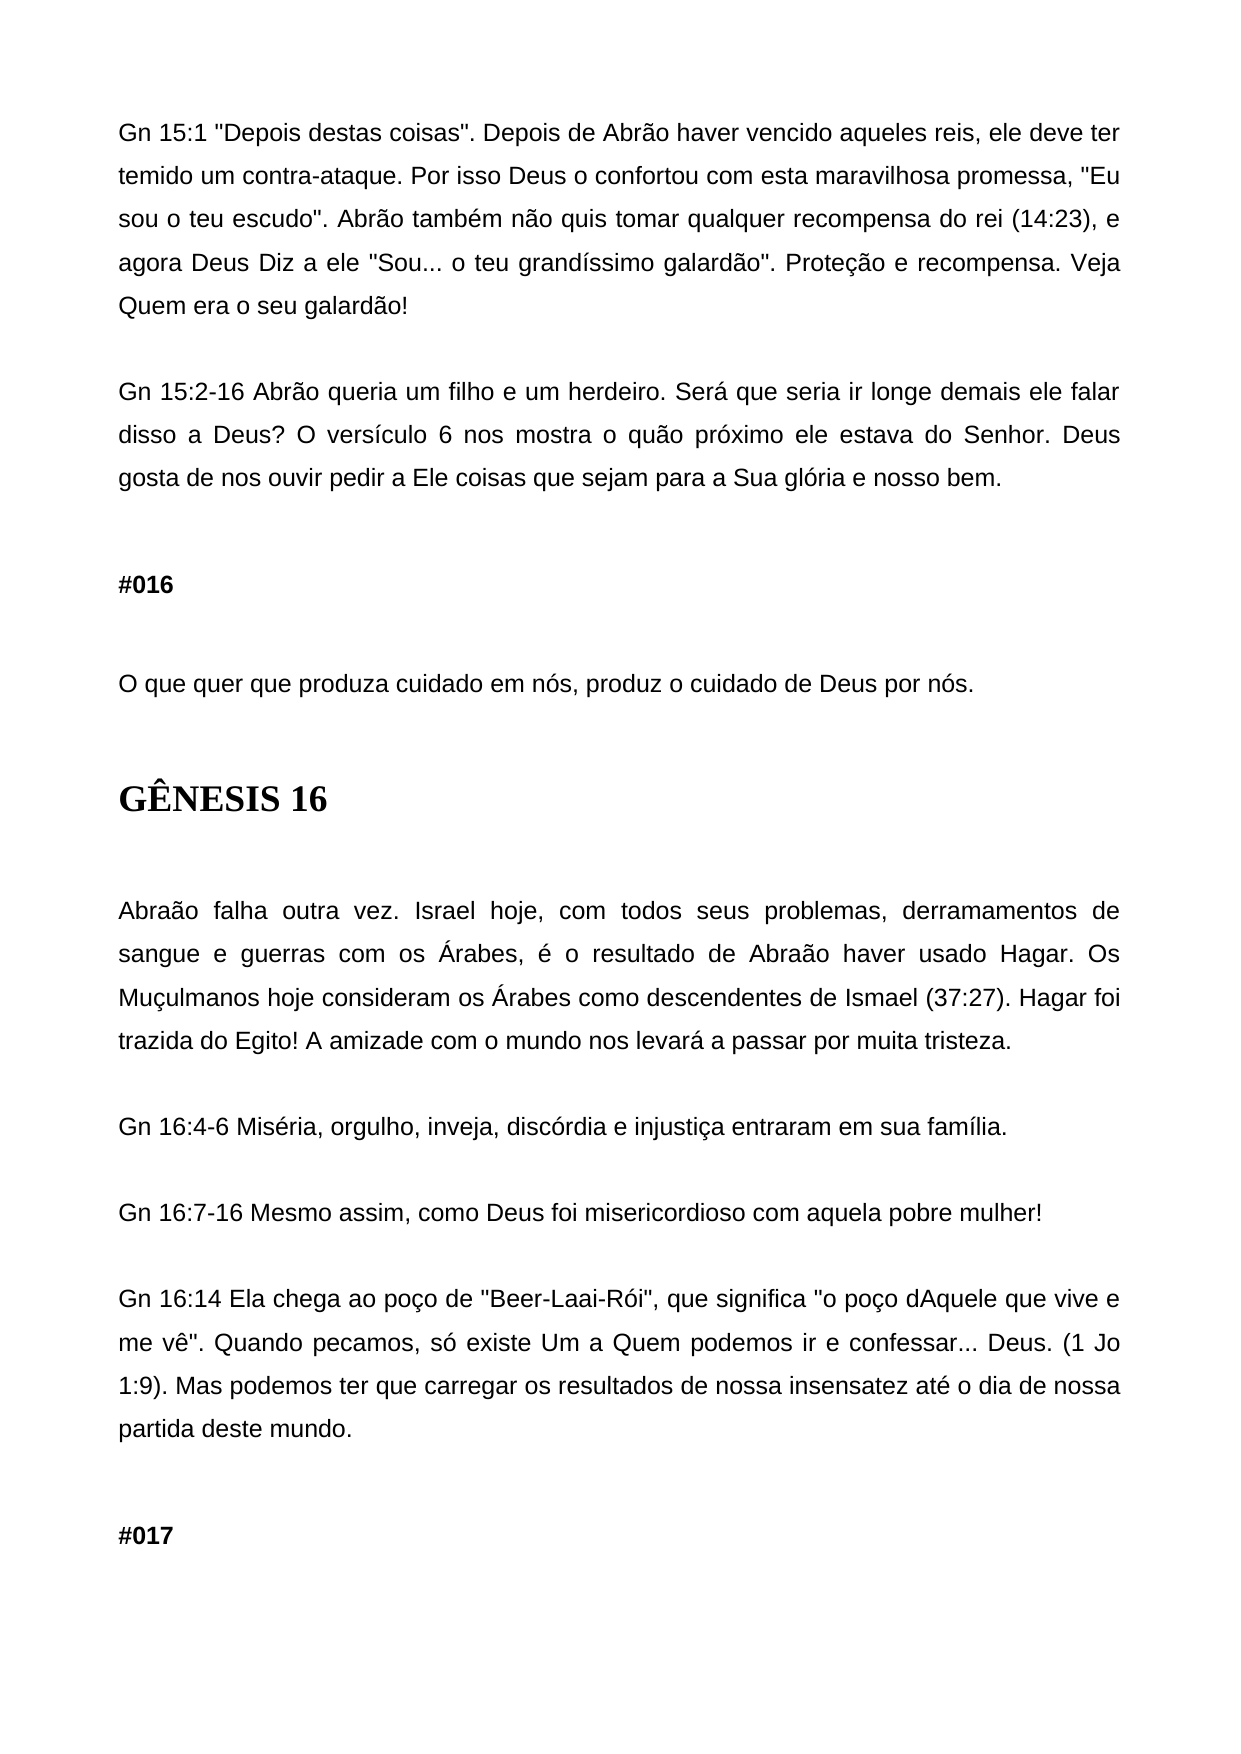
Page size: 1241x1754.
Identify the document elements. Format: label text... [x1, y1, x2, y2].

text Gn 16:4-6 Miséria, orgulho, inveja, discórdia e injustiça entraram em sua família. [118, 1112, 1122, 1141]
text Gn 15:1 "Depois destas coisas". Depois de Abrão haver vencido aqueles reis, ele deve ter temido um contra-ataque. Por isso Deus o confortou com esta maravilhosa promessa, "Eu sou o teu escudo". Abrão também não quis tomar qualquer recompensa do rei (14:23), e agora Deus Diz a ele "Sou... o teu grandíssimo galardão". Proteção e recompensa. Veja Quem era o seu galardão! [118, 118, 1122, 319]
subtitle #017 [118, 1521, 1122, 1550]
text Abraão falha outra vez. Israel hoje, com todos seus problemas, derramamentos de sangue e guerras com os Árabes, é o resultado de Abraão haver usado Hagar. Os Muçulmanos hoje consideram os Árabes como descendentes de Ismael (37:27). Hagar foi trazida do Egito! A amizade com o mundo nos levará a passar por muita tristeza. [118, 896, 1122, 1054]
text O que quer que produza cuidado em nós, produz o cuidado de Deus por nós. [118, 669, 1122, 698]
subtitle #016 [118, 570, 1122, 599]
text Gn 15:2-16 Abrão queria um filho e um herdeiro. Será que seria ir longe demais ele falar disso a Deus? O versículo 6 nos mostra o quão próximo ele estava do Senhor. Deus gosta de nos ouvir pedir a Ele coisas que sejam para a Sua glória e nosso bem. [118, 377, 1122, 492]
subtitle GÊNESIS 16 [118, 776, 1122, 819]
text Gn 16:14 Ela chega ao poço de "Beer-Laai-Rói", que significa "o poço dAquele que vive e me vê". Quando pecamos, só existe Um a Quem podemos ir e confessar... Deus. (1 Jo 1:9). Mas podemos ter que carregar os resultados de nossa insensatez até o dia de nossa partida deste mundo. [118, 1284, 1122, 1443]
text Gn 16:7-16 Mesmo assim, como Deus foi misericordioso com aquela pobre mulher! [118, 1198, 1122, 1227]
